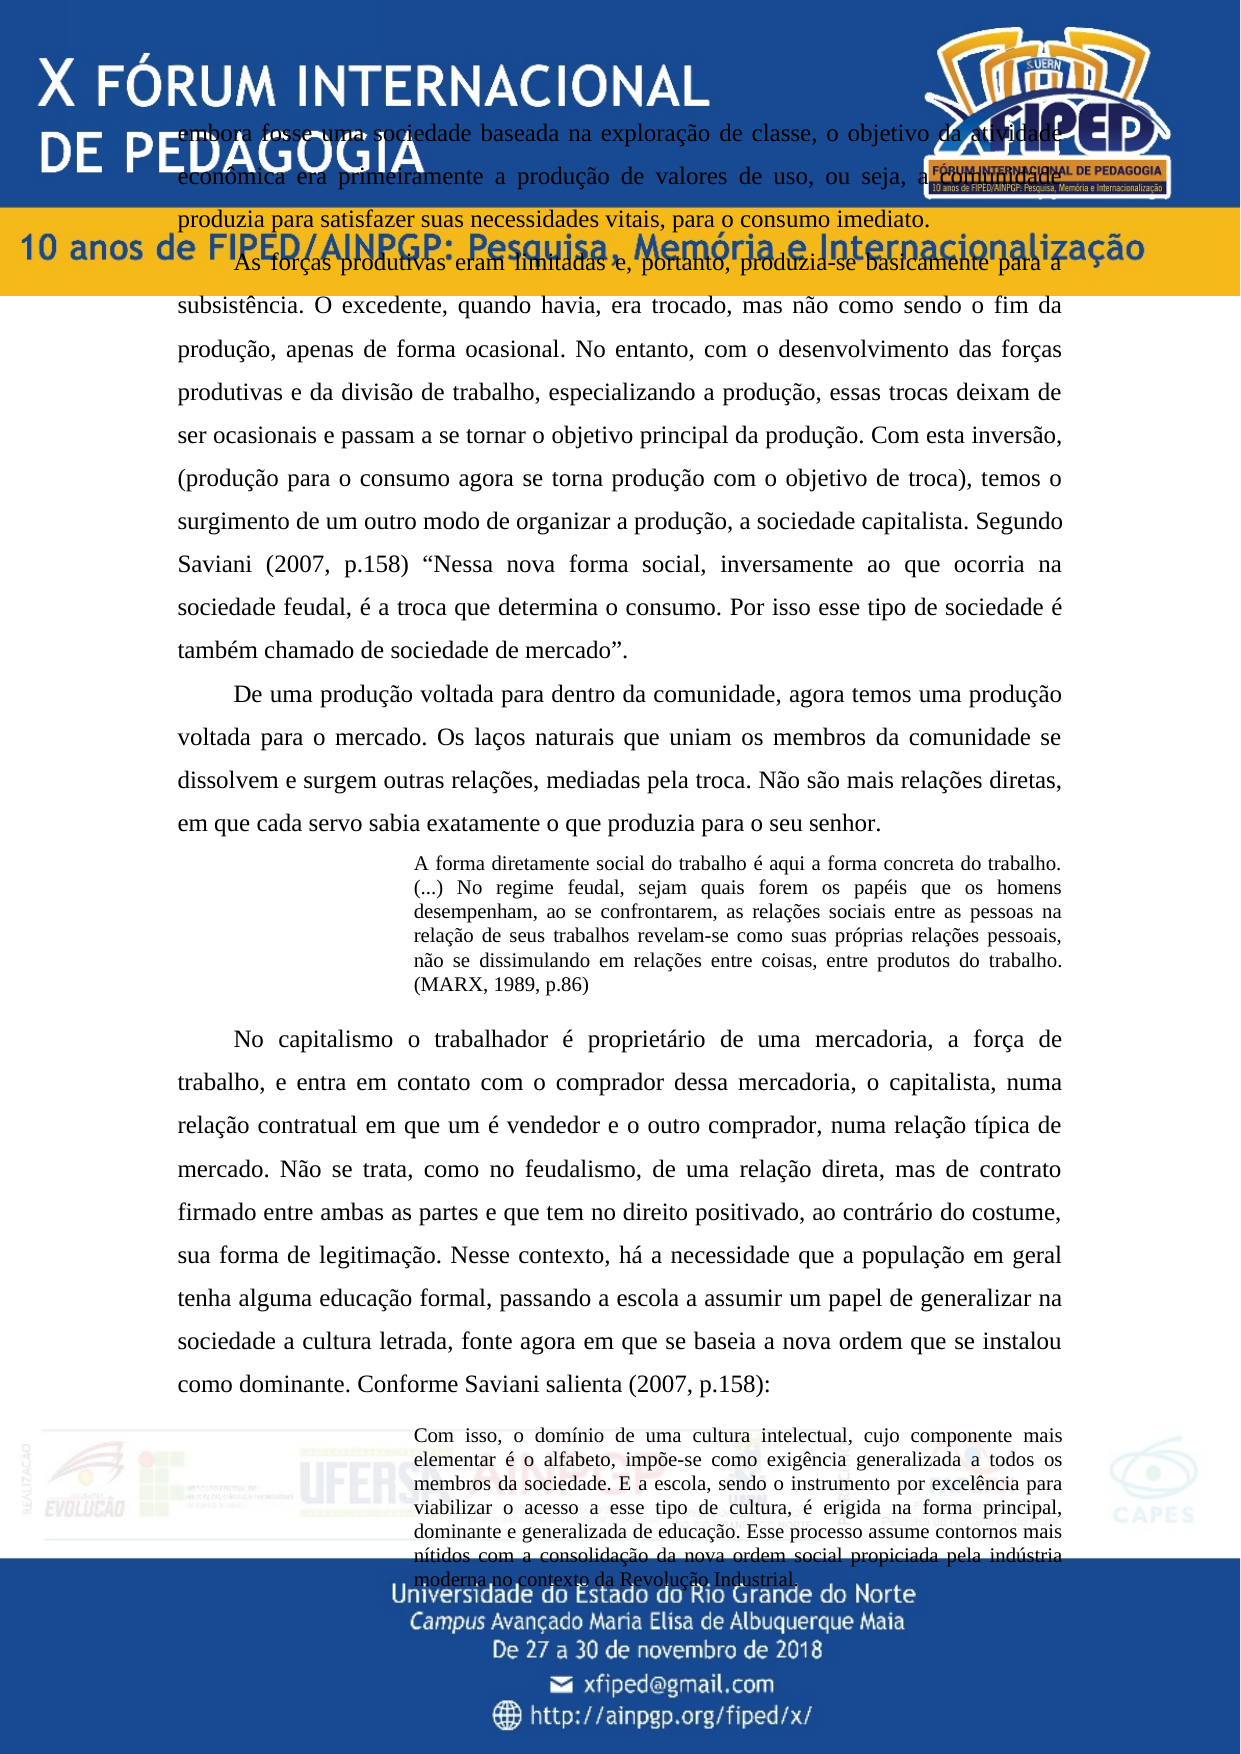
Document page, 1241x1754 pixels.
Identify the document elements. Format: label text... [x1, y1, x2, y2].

picture [0, 1404, 1241, 1754]
text A forma diretamente social do trabalho é aqui a forma concreta do trabalho. (...) No regime feudal, sejam quais forem os papéis que os homens desempenham, ao se confrontarem, as relações sociais entre as pessoas na relação de seus trabalhos revelam-se como suas próprias relações pessoais, não se dissimulando em relações entre coisas, entre produtos do trabalho. (MARX, 1989, p.86) [413, 851, 1063, 996]
text No capitalismo o trabalhador é proprietário de uma mercadoria, a força de trabalho, e entra em contato com o comprador dessa mercadoria, o capitalista, numa relação contratual em que um é vendedor e o outro comprador, numa relação típica de mercado. Não se trata, como no feudalismo, de uma relação direta, mas de contrato firmado entre ambas as partes e que tem no direito positivado, ao contrário do costume, sua forma de legitimação. Nesse contexto, há a necessidade que a população em geral tenha alguma educação formal, passando a escola a assumir um papel de generalizar na sociedade a cultura letrada, fonte agora em que se baseia a nova ordem que se instalou como dominante. Conforme Saviani salienta (2007, p.158): [177, 1024, 1063, 1398]
picture [0, 0, 1241, 296]
text De uma produção voltada para dentro da comunidade, agora temos uma produção voltada para o mercado. Os laços naturais que uniam os membros da comunidade se dissolvem e surgem outras relações, mediadas pela troca. Não são mais relações diretas, em que cada servo sabia exatamente o que produzia para o seu senhor. [177, 679, 1063, 837]
text As forças produtivas eram limitadas e, portanto, produzia-se basicamente para a subsistência. O excedente, quando havia, era trocado, mas não como sendo o fim da produção, apenas de forma ocasional. No entanto, com o desenvolvimento das forças produtivas e da divisão de trabalho, especializando a produção, essas trocas deixam de ser ocasionais e passam a se tornar o objetivo principal da produção. Com esta inversão, (produção para o consumo agora se torna produção com o objetivo de troca), temos o surgimento de um outro modo de organizar a produção, a sociedade capitalista. Segundo Saviani (2007, p.158) “Nessa nova forma social, inversamente ao que ocorria na sociedade feudal, é a troca que determina o consumo. Por isso esse tipo de sociedade é também chamado de sociedade de mercado”. [177, 296, 1063, 664]
